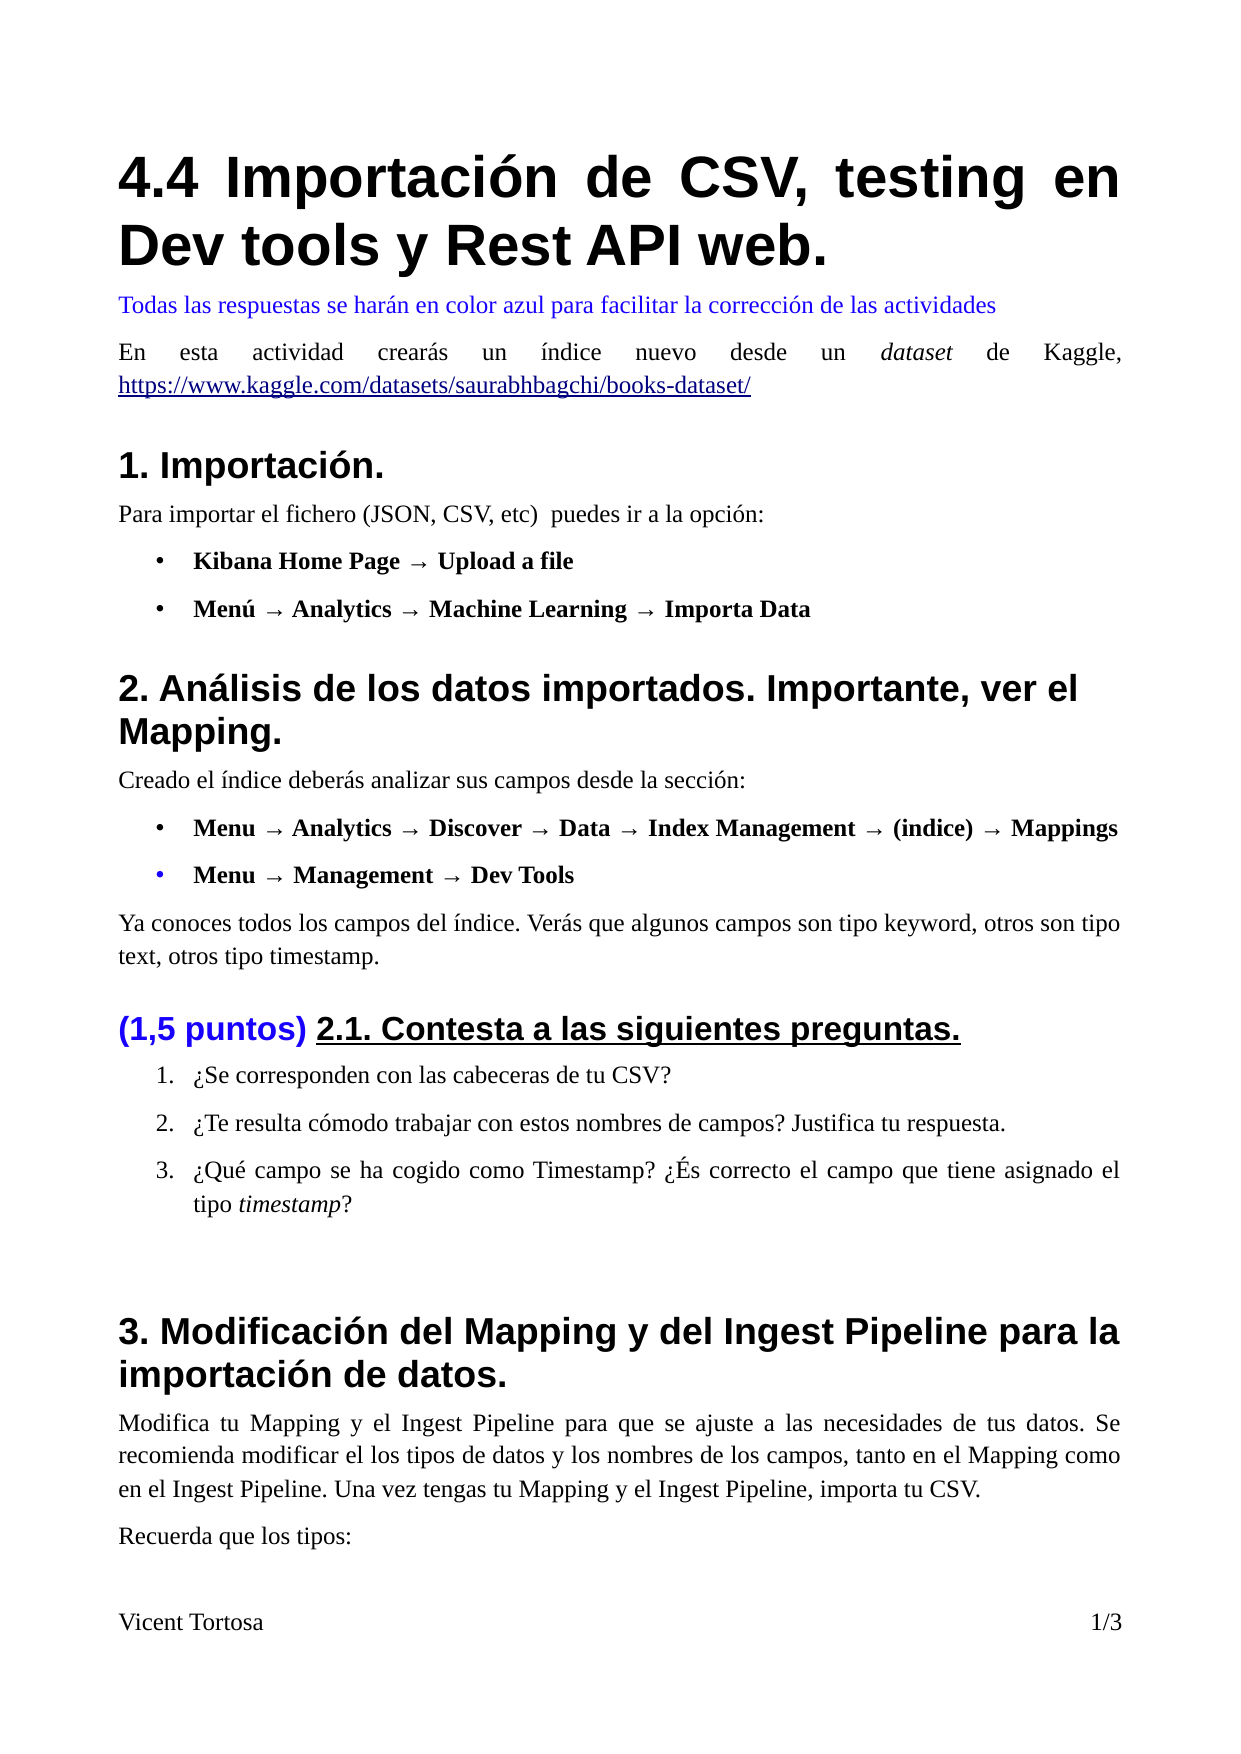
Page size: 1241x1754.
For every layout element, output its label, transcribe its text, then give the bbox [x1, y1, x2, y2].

text Ya conoces todos los campos del índice. Verás que algunos campos son tipo keyword, otros son tipo text, otros tipo timestamp. [118, 908, 1122, 970]
list ¿Te resulta cómodo trabajar con estos nombres de campos? Justifica tu respuesta. [156, 1108, 1122, 1137]
list Menú → Analytics → Machine Learning → Importa Data [156, 594, 1122, 623]
text Para importar el fichero (JSON, CSV, etc) puedes ir a la opción: [118, 499, 1122, 527]
text Modifica tu Mapping y el Ingest Pipeline para que se ajuste a las necesidades de tus datos. Se recomienda modificar el los tipos de datos y los nombres de los campos, tanto en el Mapping como en el Ingest Pipeline. Una vez tengas tu Mapping y el Ingest Pipeline, importa tu CSV. [118, 1408, 1122, 1502]
text Creado el índice deberás analizar sus campos desde la sección: [118, 765, 1122, 794]
list ¿Se corresponden con las cabeceras de tu CSV? [156, 1060, 1122, 1089]
title 4.4 Importación de CSV, testing en Dev tools y Rest API web. [118, 143, 1122, 277]
text En esta actividad crearás un índice nuevo desde un dataset de Kaggle, https://www.kaggle.com/datasets/saurabhbagchi/books-dataset/ [118, 337, 1122, 399]
subtitle 1. Importación. [118, 443, 1122, 486]
list Menu → Analytics → Discover → Data → Index Management → (indice) → Mappings [156, 813, 1122, 842]
list Menu → Management → Dev Tools [156, 860, 1122, 889]
list Kibana Home Page → Upload a file [156, 546, 1122, 575]
text Todas las respuestas se harán en color azul para facilitar la corrección de las actividades [118, 290, 1122, 318]
subtitle 3. Modificación del Mapping y del Ingest Pipeline para la importación de datos. [118, 1309, 1122, 1395]
text Recuerda que los tipos: [118, 1521, 1122, 1550]
list ¿Qué campo se ha cogido como Timestamp? ¿És correcto el campo que tiene asignado el tipo timestamp? [156, 1156, 1122, 1217]
subtitle (1,5 puntos) 2.1. Contesta a las siguientes preguntas. [118, 1009, 1122, 1048]
subtitle 2. Análisis de los datos importados. Importante, ver el Mapping. [118, 666, 1122, 753]
